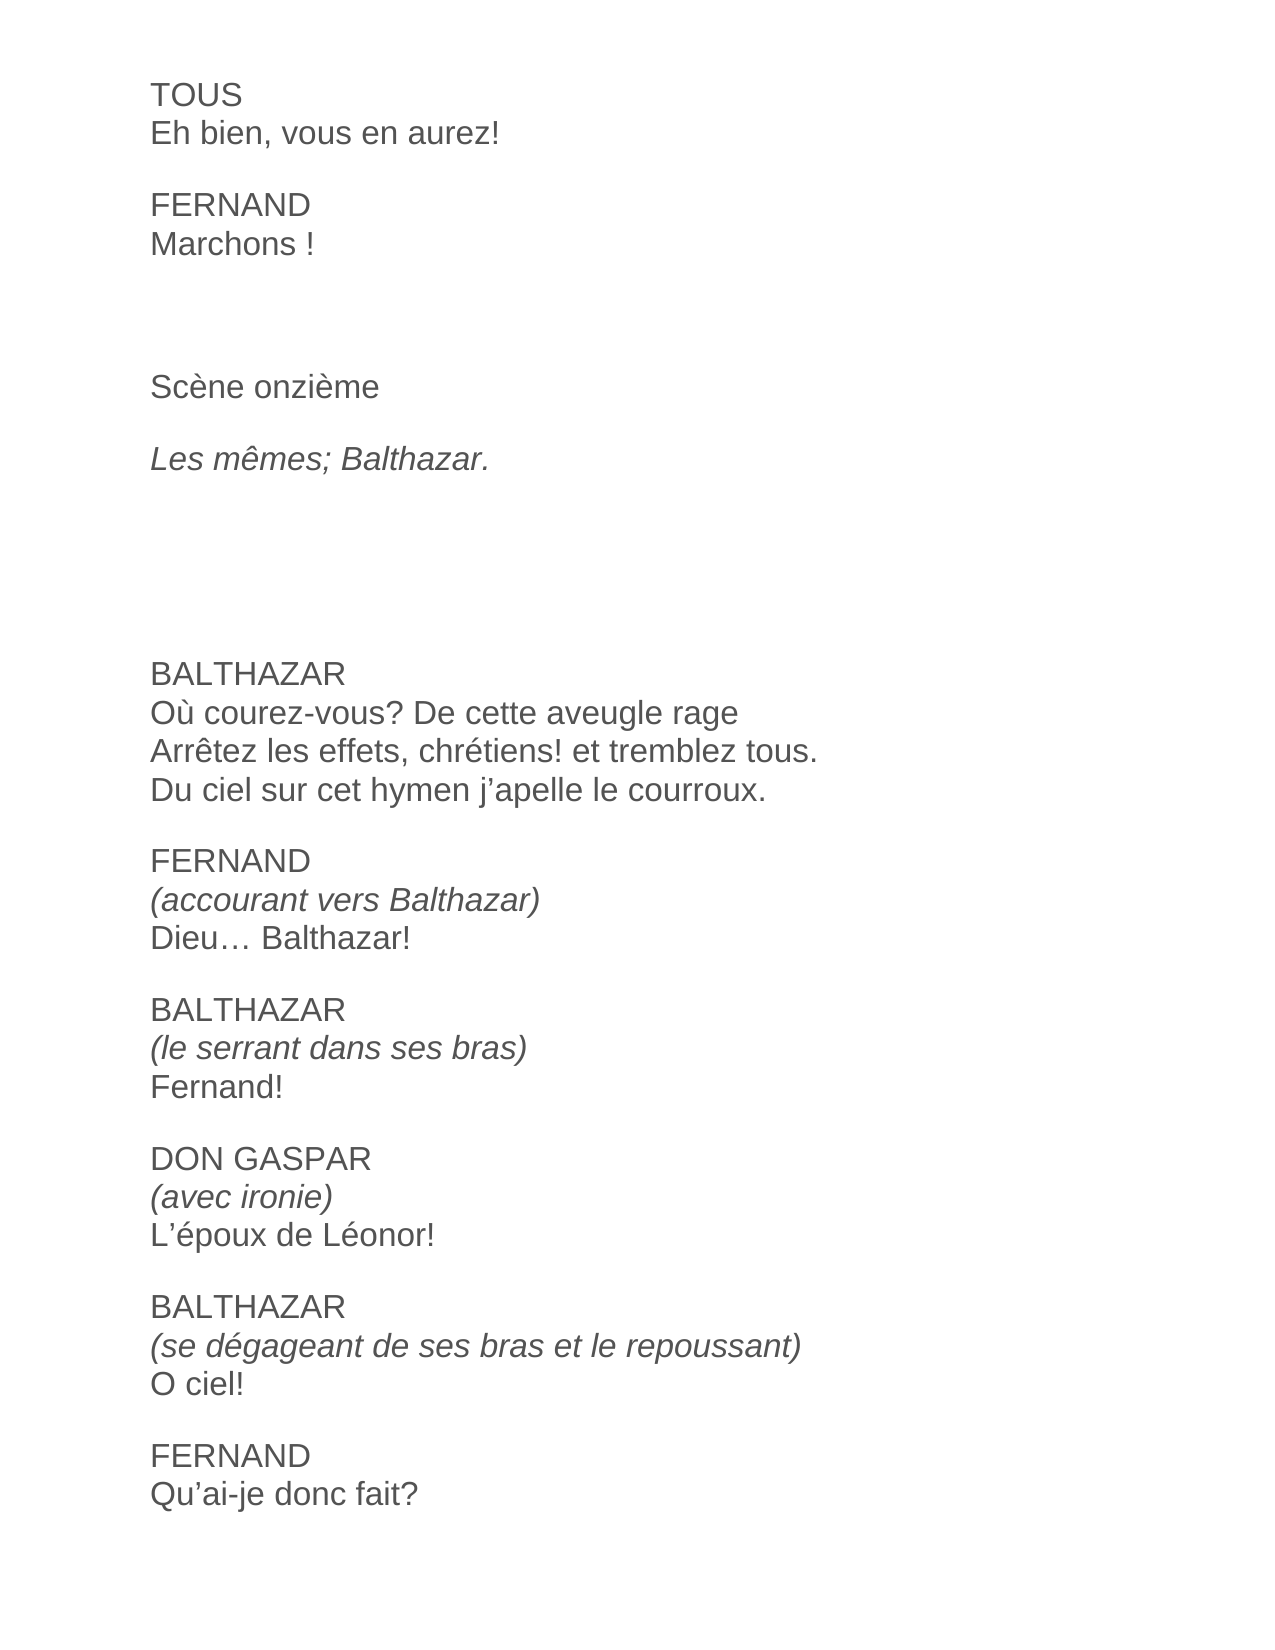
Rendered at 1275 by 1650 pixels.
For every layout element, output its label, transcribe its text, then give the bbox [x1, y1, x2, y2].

text Les mêmes; Balthazar. [150, 439, 1125, 477]
text DON GASPAR (avec ironie) L’époux de Léonor! [150, 1139, 1125, 1254]
text FERNAND Marchons ! [150, 185, 1125, 262]
text FERNAND (accourant vers Balthazar) Dieu… Balthazar! [150, 841, 1125, 957]
text TOUS Eh bien, vous en aurez! [150, 75, 1125, 152]
text BALTHAZAR (se dégageant de ses bras et le repoussant) O ciel! [150, 1287, 1125, 1403]
text FERNAND Qu’ai-je donc fait? [150, 1436, 1125, 1513]
text Scène onzième [150, 367, 1125, 406]
text BALTHAZAR (le serrant dans ses bras) Fernand! [150, 990, 1125, 1105]
text BALTHAZAR Où courez-vous? De cette aveugle rage Arrêtez les effets, chrétiens! et tremblez tous. Du ciel sur cet hymen j’apelle le courroux. [150, 654, 1125, 808]
